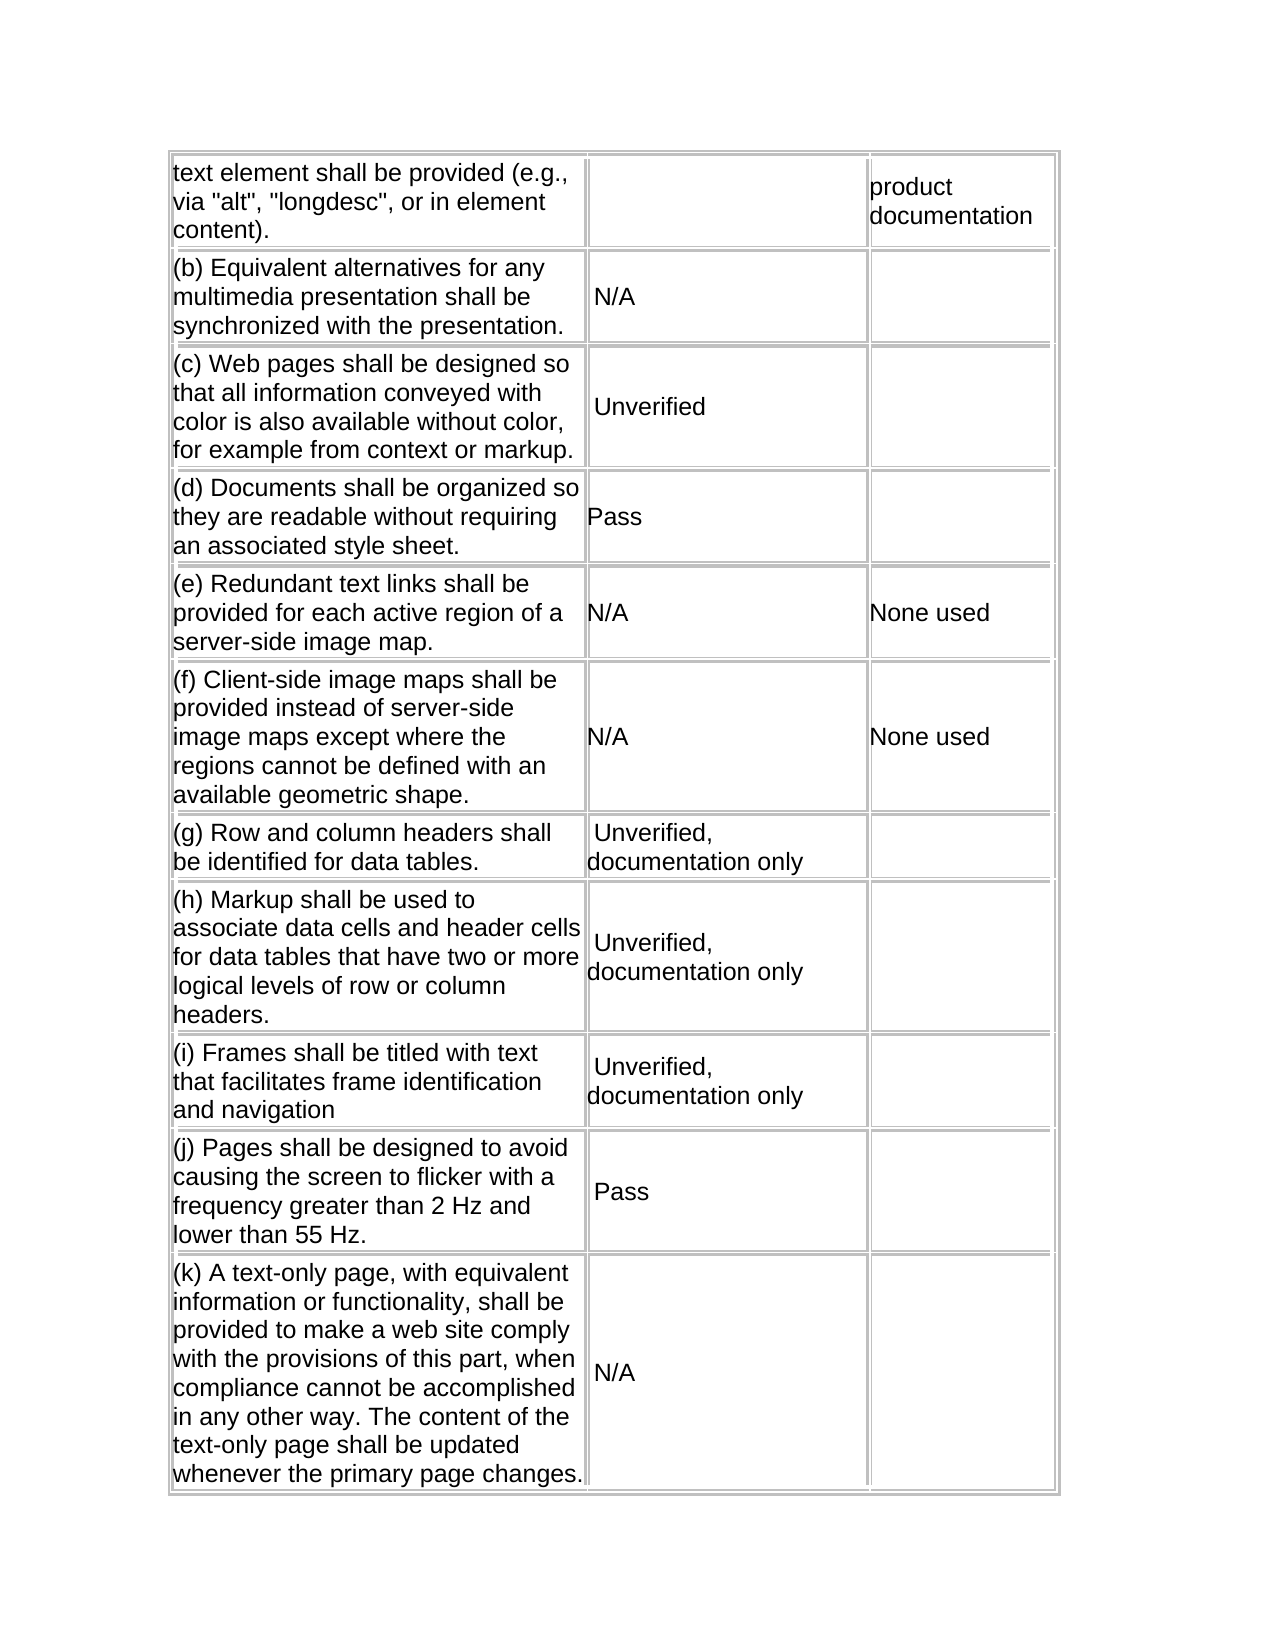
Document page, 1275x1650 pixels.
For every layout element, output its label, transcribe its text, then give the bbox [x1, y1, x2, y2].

table_cell [869, 810, 1057, 877]
table_cell Pass [590, 1132, 866, 1250]
table_cell (j) Pages shall be designed to avoid causing the screen to flicker with a frequency greater than 2 Hz and lower than 55 Hz. [171, 1126, 587, 1250]
table_cell (d) Documents shall be organized so they are readable without requiring an associated style sheet. [171, 466, 587, 561]
table_cell [587, 152, 869, 246]
table_cell (c) Web pages shall be designed so that all information conveyed with color is also available without color, for example from context or markup. [171, 341, 587, 466]
table_cell [869, 466, 1057, 561]
table_cell (e) Redundant text links shall be provided for each active region of a server-side image map. [171, 561, 587, 657]
table_cell [869, 341, 1057, 466]
table_cell Unverified, documentation only [590, 816, 866, 877]
table_cell N/A [587, 1250, 869, 1489]
table_cell (g) Row and column headers shall be identified for data tables. [171, 810, 587, 877]
table_cell None used [869, 657, 1057, 810]
table_cell Unverified, documentation only [590, 1036, 866, 1126]
table_cell (i) Frames shall be titled with text that facilitates frame identification and navigation [171, 1030, 587, 1126]
table_cell product documentation [869, 152, 1057, 246]
table_cell None used [869, 561, 1057, 657]
table_cell Unverified, documentation only [590, 883, 866, 1030]
table_cell N/A [590, 663, 866, 810]
table_cell N/A [590, 252, 866, 341]
table_cell (h) Markup shall be used to associate data cells and header cells for data tables that have two or more logical levels of row or column headers. [171, 877, 587, 1030]
table_cell [869, 1126, 1057, 1250]
table_cell N/A [590, 568, 866, 657]
table_cell (f) Client-side image maps shall be provided instead of server-side image maps except where the regions cannot be defined with an available geometric shape. [171, 657, 587, 810]
table_cell [869, 1250, 1057, 1489]
table_cell (k) A text-only page, with equivalent information or functionality, shall be provided to make a web site comply with the provisions of this part, when compliance cannot be accomplished in any other way. The content of the text-only page shall be updated whenever the primary page changes. [171, 1250, 587, 1489]
table_cell text element shall be provided (e.g., via "alt", "longdesc", or in element content). [174, 156, 587, 246]
table_cell (b) Equivalent alternatives for any multimedia presentation shall be synchronized with the presentation. [171, 246, 587, 341]
table_cell [869, 877, 1057, 1030]
table_cell [869, 246, 1057, 341]
table_cell [869, 1030, 1057, 1126]
table_cell Pass [590, 472, 866, 561]
table_cell Unverified [590, 348, 866, 466]
